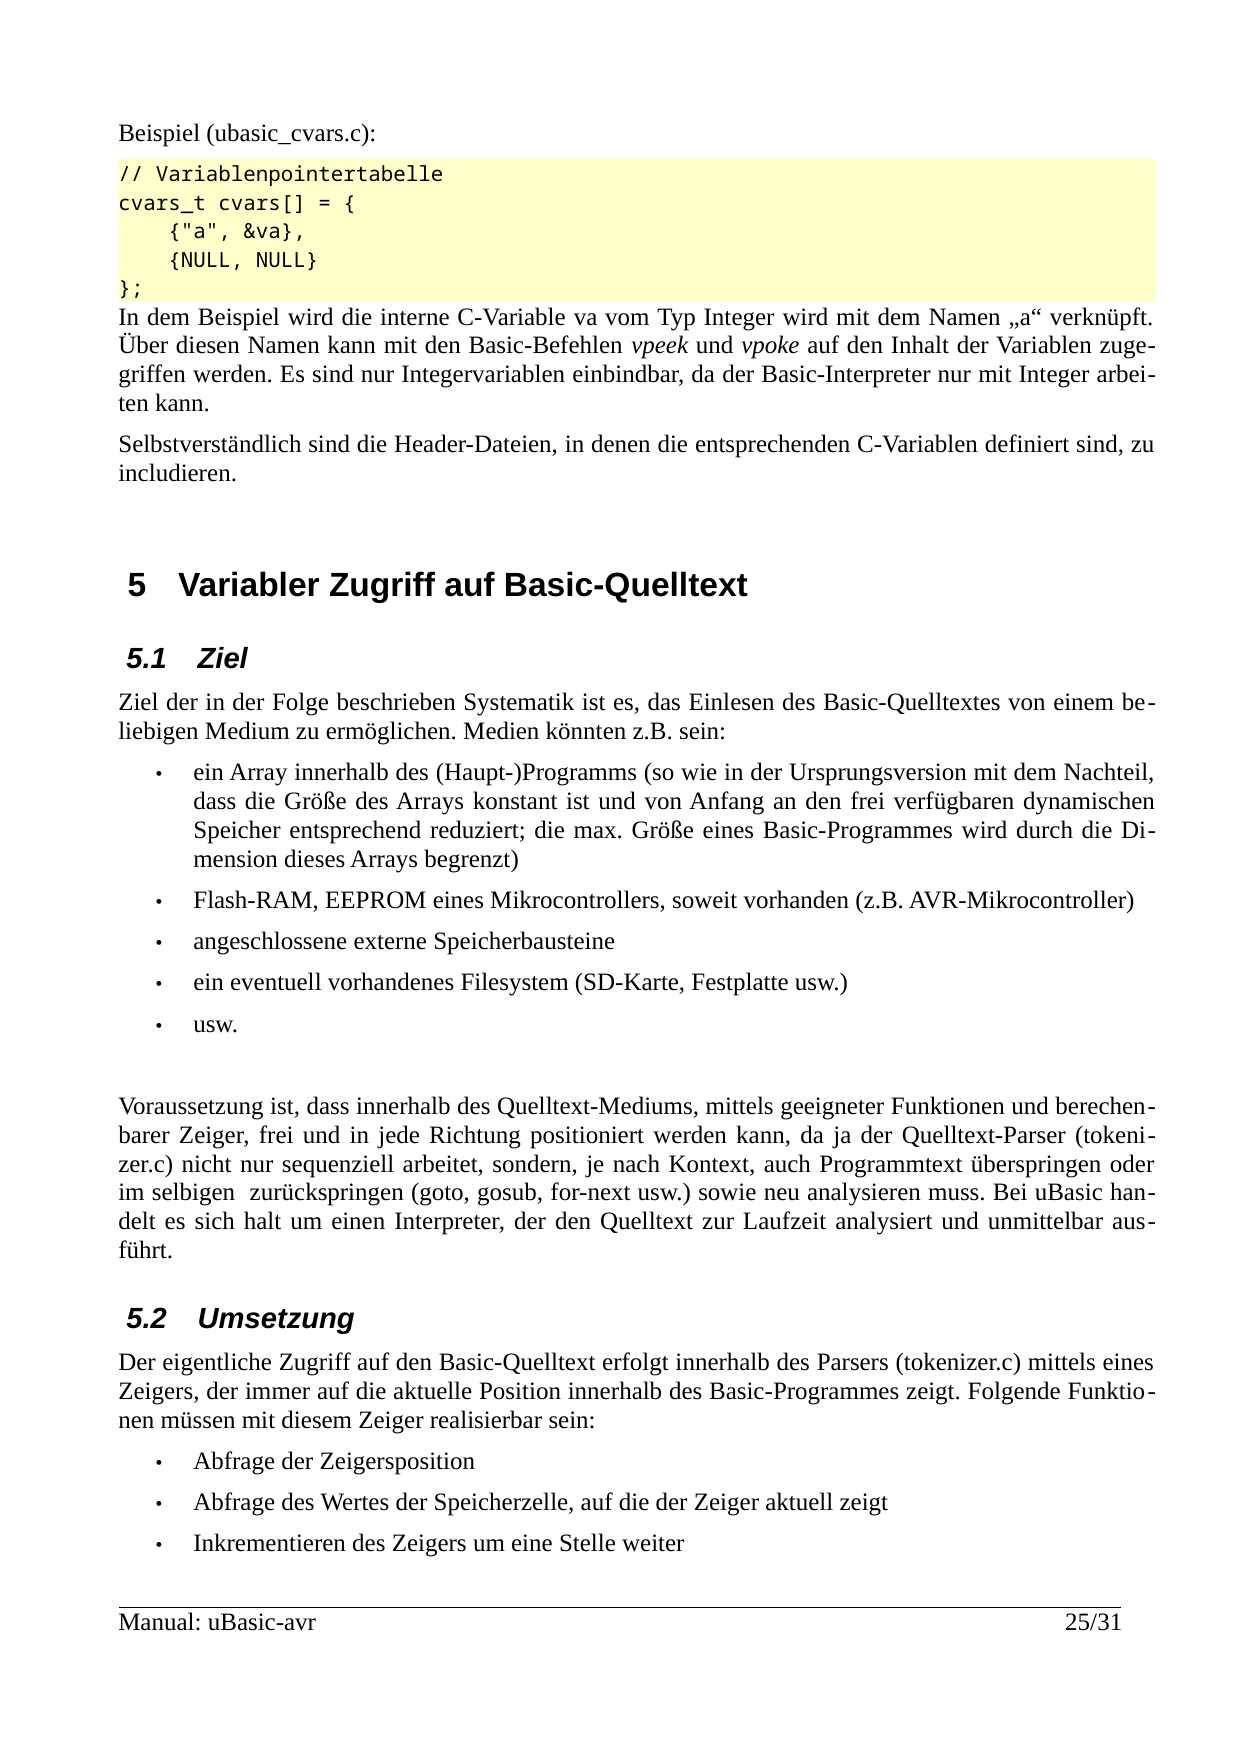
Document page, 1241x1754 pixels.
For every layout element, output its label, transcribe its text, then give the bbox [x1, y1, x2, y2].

text Ziel der in der Folge beschrieben Systematik ist es, das Einlesen des Basic-Quelltextes von einem be­liebigen Medium zu ermöglichen. Medien könnten z.B. sein: [118, 687, 1156, 745]
subtitle Variabler Zugriff auf Basic-Quelltext [118, 565, 1156, 604]
text // Variablenpointertabelle [118, 159, 1156, 188]
list Abfrage des Wertes der Speicherzelle, auf die der Zeiger aktuell zeigt [156, 1487, 1156, 1516]
list ein eventuell vorhandenes Filesystem (SD-Karte, Festplatte usw.) [156, 967, 1156, 996]
list Inkrementieren des Zeigers um eine Stelle weiter [156, 1528, 1156, 1557]
text {"a", &va}, [118, 216, 1156, 245]
text }; [118, 273, 1156, 302]
text cvars_t cvars[] = { [118, 188, 1156, 216]
text In dem Beispiel wird die interne C-Variable va vom Typ Integer wird mit dem Namen „a“ verknüpft. Über diesen Namen kann mit den Basic-Befehlen vpeek und vpoke auf den Inhalt der Variablen zuge­griffen werden. Es sind nur Integervariablen einbindbar, da der Basic-Interpreter nur mit Integer arbei­ten kann. [118, 302, 1156, 417]
list Abfrage der Zeigersposition [156, 1446, 1156, 1475]
text Selbstverständlich sind die Header-Dateien, in denen die entsprechenden C-Variablen definiert sind, zu includieren. [118, 429, 1156, 487]
list Flash-RAM, EEPROM eines Mikrocontrollers, soweit vorhanden (z.B. AVR-Mikrocontroller) [156, 885, 1156, 914]
subtitle Ziel [118, 641, 1156, 675]
list ein Array innerhalb des (Haupt-)Programms (so wie in der Ursprungsversion mit dem Nachteil, dass die Größe des Arrays konstant ist und von Anfang an den frei verfügbaren dynamischen Speicher entsprechend reduziert; die max. Größe eines Basic-Programmes wird durch die Di­mension dieses Arrays begrenzt) [156, 757, 1156, 872]
list usw. [156, 1009, 1156, 1037]
list angeschlossene externe Speicherbausteine [156, 926, 1156, 955]
text Voraussetzung ist, dass innerhalb des Quelltext-Mediums, mittels geeigneter Funktionen und berechen­barer Zeiger, frei und in jede Richtung positioniert werden kann, da ja der Quelltext-Parser (tokeni­zer.c) nicht nur sequenziell arbeitet, sondern, je nach Kontext, auch Programmtext überspringen oder im selbigen zurückspringen (goto, gosub, for-next usw.) sowie neu analysieren muss. Bei uBasic han­delt es sich halt um einen Interpreter, der den Quelltext zur Laufzeit analysiert und unmittelbar aus­führt. [118, 1091, 1156, 1264]
text Beispiel (ubasic_cvars.c): [118, 118, 1156, 147]
text {NULL, NULL} [118, 245, 1156, 273]
subtitle Umsetzung [118, 1301, 1156, 1335]
text Der eigentliche Zugriff auf den Basic-Quelltext erfolgt innerhalb des Parsers (tokenizer.c) mittels eines Zeigers, der immer auf die aktuelle Position innerhalb des Basic-Programmes zeigt. Folgende Funktio­nen müssen mit diesem Zeiger realisierbar sein: [118, 1347, 1156, 1433]
